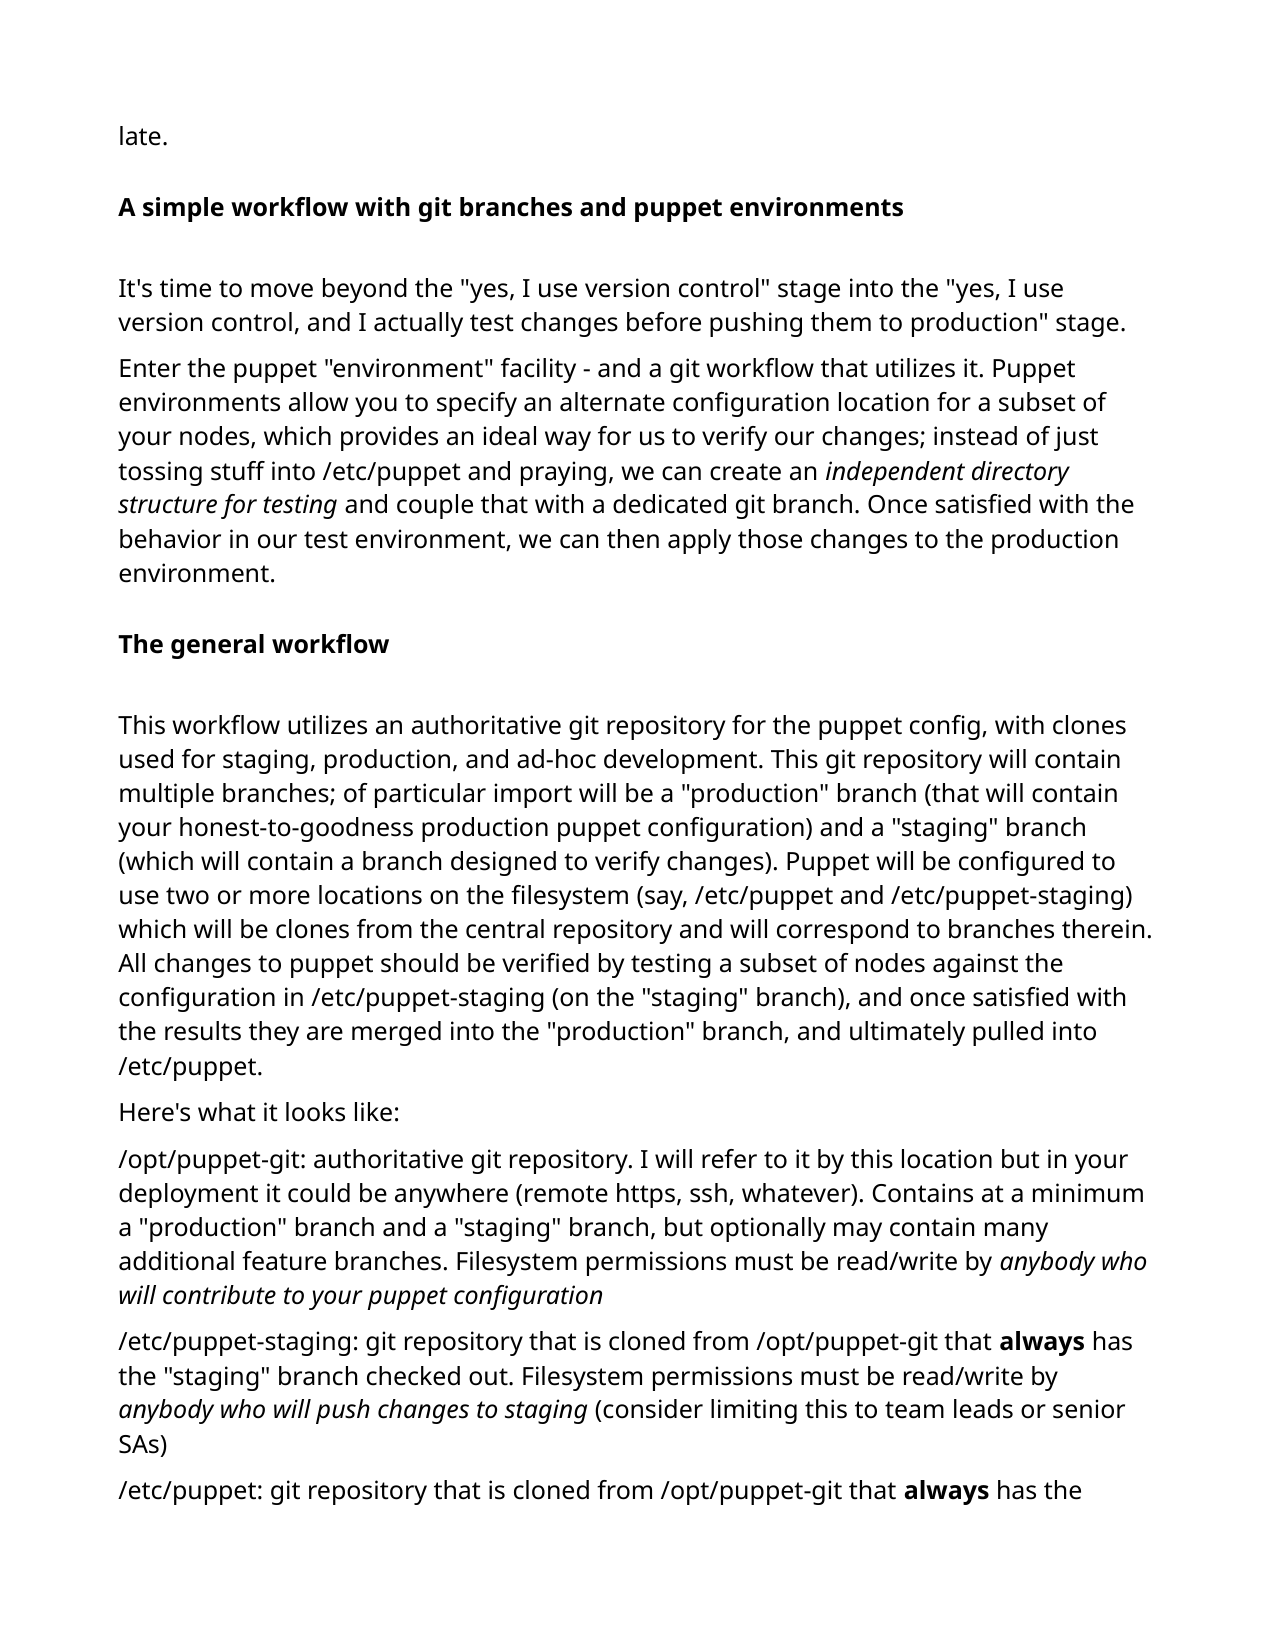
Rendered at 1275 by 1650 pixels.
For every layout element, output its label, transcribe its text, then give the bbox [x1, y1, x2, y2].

text /etc/puppet-staging: git repository that is cloned from /opt/puppet-git that always has the "staging" branch checked out. Filesystem permissions must be read/write by anybody who will push changes to staging (consider limiting this to team leads or senior SAs) [118, 1324, 1157, 1460]
text /opt/puppet-git: authoritative git repository. I will refer to it by this location but in your deployment it could be anywhere (remote https, ssh, whatever). Contains at a minimum a "production" branch and a "staging" branch, but optionally may contain many additional feature branches. Filesystem permissions must be read/write by anybody who will contribute to your puppet configuration [118, 1141, 1157, 1312]
subtitle The general workflow [118, 627, 1157, 661]
text This workflow utilizes an authoritative git repository for the puppet config, with clones used for staging, production, and ad-hoc development. This git repository will contain multiple branches; of particular import will be a "production" branch (that will contain your honest-to-goodness production puppet configuration) and a "staging" branch (which will contain a branch designed to verify changes). Puppet will be configured to use two or more locations on the filesystem (say, /etc/puppet and /etc/puppet-staging) which will be clones from the central repository and will correspond to branches therein. All changes to puppet should be verified by testing a subset of nodes against the configuration in /etc/puppet-staging (on the "staging" branch), and once satisfied with the results they are merged into the "production" branch, and ultimately pulled into /etc/puppet. [118, 673, 1157, 1082]
text /etc/puppet: git repository that is cloned from /opt/puppet-git that always has the [118, 1473, 1157, 1507]
text late. [118, 118, 1157, 152]
text Enter the puppet "environment" facility - and a git workflow that utilizes it. Puppet environments allow you to specify an alternate configuration location for a subset of your nodes, which provides an ideal way for us to verify our changes; instead of just tossing stuff into /etc/puppet and praying, we can create an independent directory structure for testing and couple that with a dedicated git branch. Once satisfied with the behavior in our test environment, we can then apply those changes to the production environment. [118, 351, 1157, 589]
text Here's what it looks like: [118, 1095, 1157, 1129]
subtitle A simple workflow with git branches and puppet environments [118, 190, 1157, 224]
text It's time to move beyond the "yes, I use version control" stage into the "yes, I use version control, and I actually test changes before pushing them to production" stage. [118, 236, 1157, 338]
